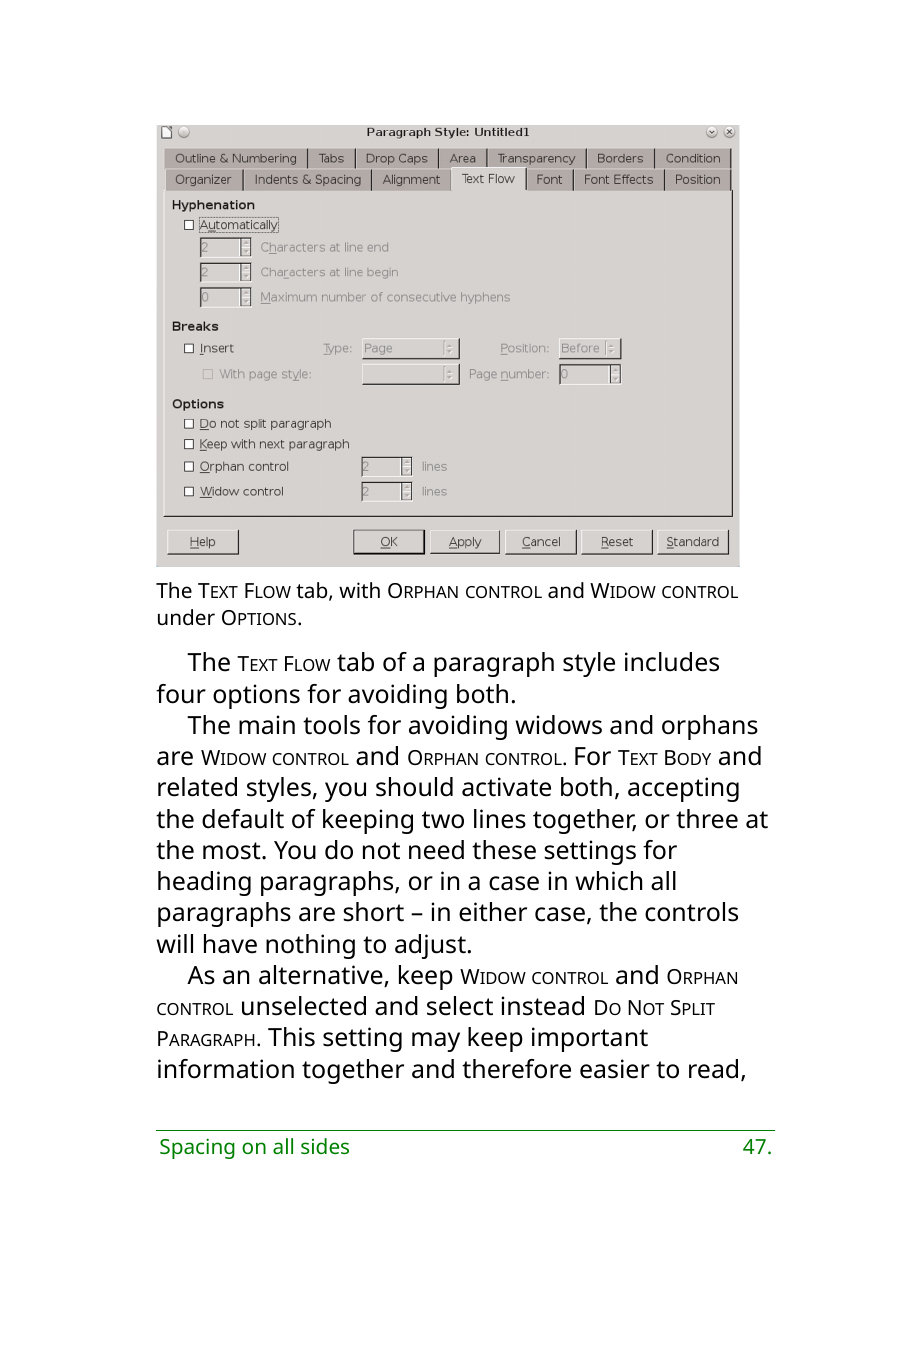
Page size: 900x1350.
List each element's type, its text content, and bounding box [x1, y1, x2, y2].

text The main tools for avoiding widows and orphans are Widow control and Orphan control. For Text Body and related styles, you should activate both, accepting the default of keeping two lines together, or three at the most. You do not need these settings for heading paragraphs, or in a case in which all paragraphs are short – in either case, the controls will have nothing to adjust. [156, 709, 775, 959]
text The Text Flow tab of a paragraph style includes four options for avoiding both. [156, 647, 775, 709]
table_cell The Text Flow tab, with Orphan control and Widow control under Options. [156, 569, 775, 631]
text As an alternative, keep Widow control and Orphan control unselected and select instead Do Not Split Paragraph. This setting may keep important information together and therefore easier to read, [156, 959, 775, 1084]
table_header [156, 125, 775, 569]
picture [156, 125, 740, 567]
